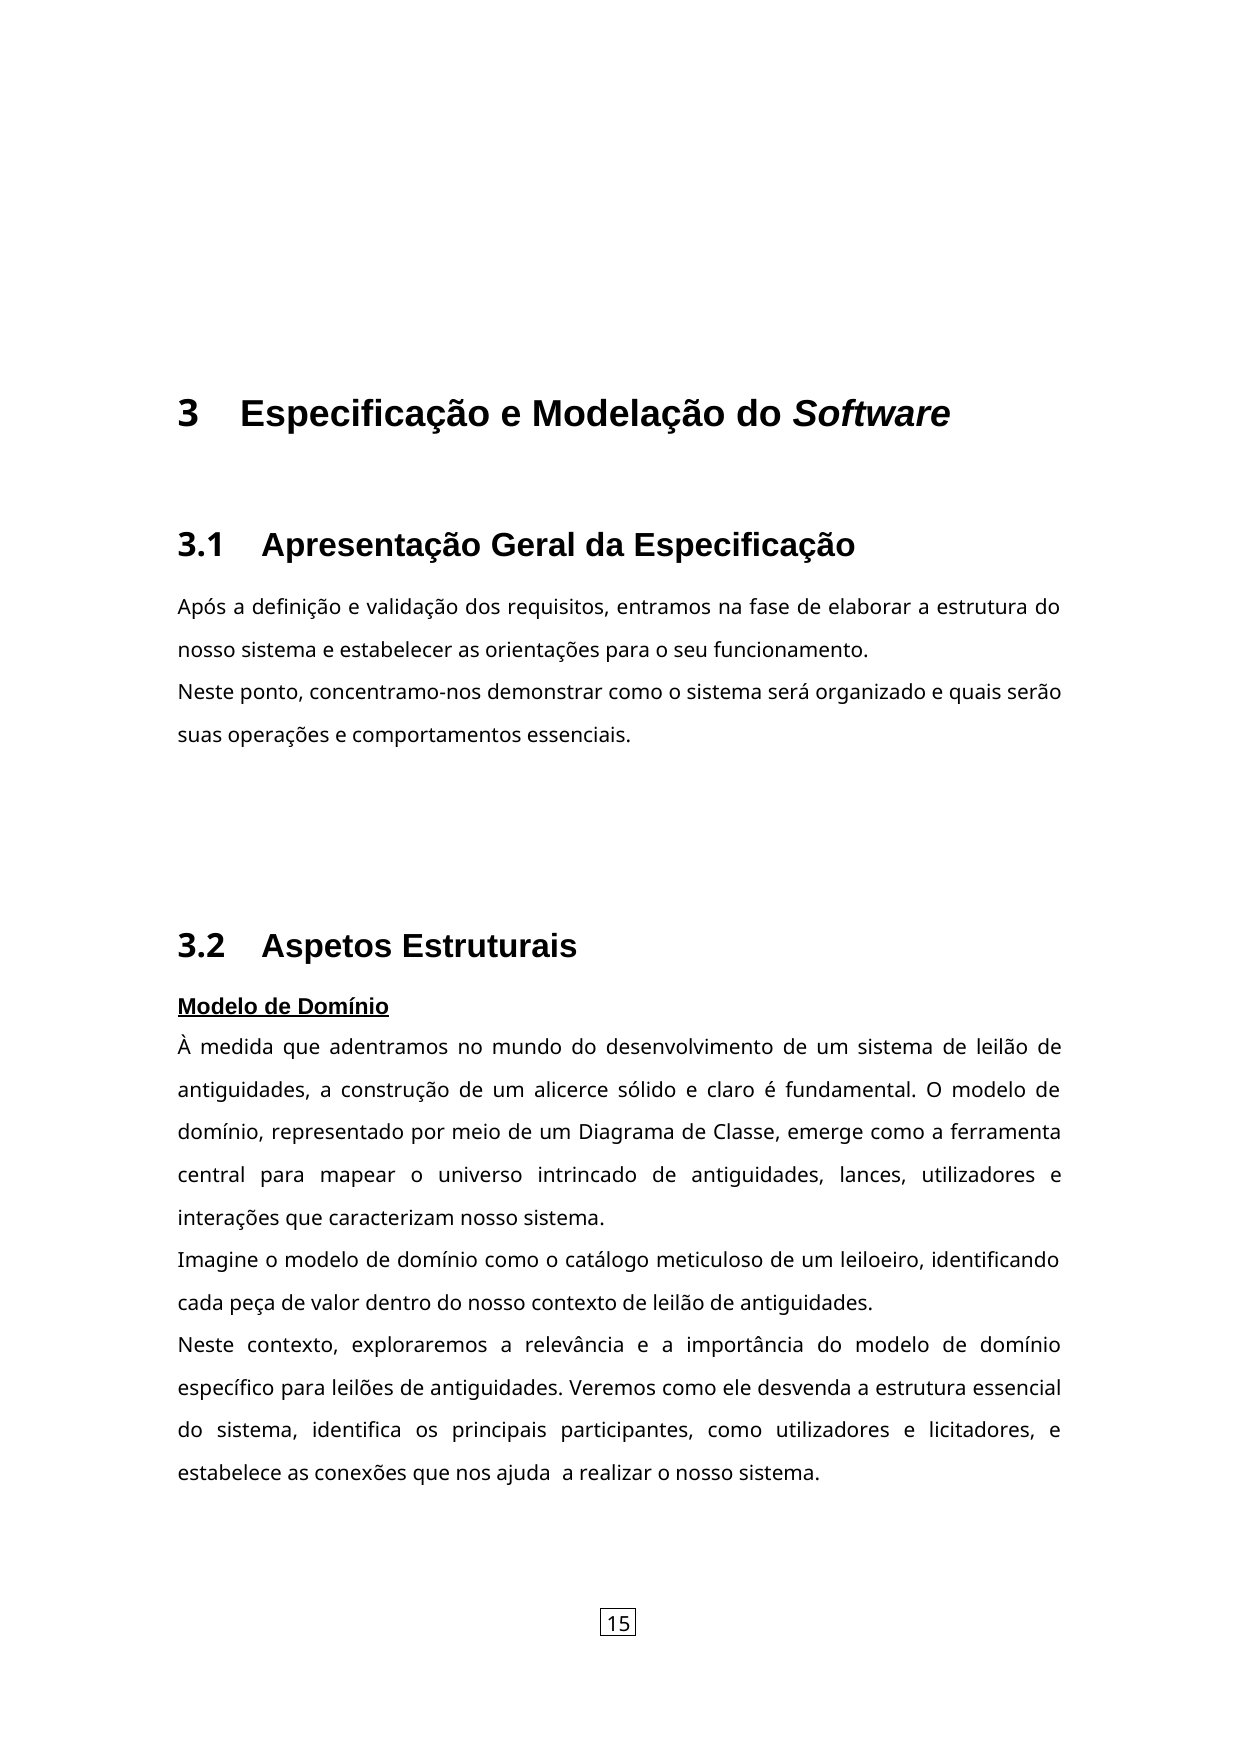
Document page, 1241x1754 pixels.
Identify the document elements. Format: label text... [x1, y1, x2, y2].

text Neste ponto, concentramo-nos demonstrar como o sistema será organizado e quais serão suas operações e comportamentos essenciais. [177, 677, 1062, 748]
list Aspetos Estruturais [177, 922, 1180, 967]
list Apresentação Geral da Especificação [177, 521, 1180, 567]
text Imagine o modelo de domínio como o catálogo meticuloso de um leiloeiro, identificando cada peça de valor dentro do nosso contexto de leilão de antiguidades. [177, 1245, 1061, 1316]
text Neste contexto, exploraremos a relevância e a importância do modelo de domínio específico para leilões de antiguidades. Veremos como ele desvenda a estrutura essencial do sistema, identifica os principais participantes, como utilizadores e licitadores, e estabelece as conexões que nos ajuda a realizar o nosso sistema. [177, 1330, 1062, 1487]
list Especificação e Modelação do Software [177, 386, 1180, 437]
text À medida que adentramos no mundo do desenvolvimento de um sistema de leilão de antiguidades, a construção de um alicerce sólido e claro é fundamental. O modelo de domínio, representado por meio de um Diagrama de Classe, emerge como a ferramenta central para mapear o universo intrincado de antiguidades, lances, utilizadores e interações que caracterizam nosso sistema. [177, 1032, 1062, 1231]
text Após a definição e validação dos requisitos, entramos na fase de elaborar a estrutura do nosso sistema e estabelecer as orientações para o seu funcionamento. [177, 592, 1061, 663]
subtitle Modelo de Domínio [177, 993, 1180, 1019]
